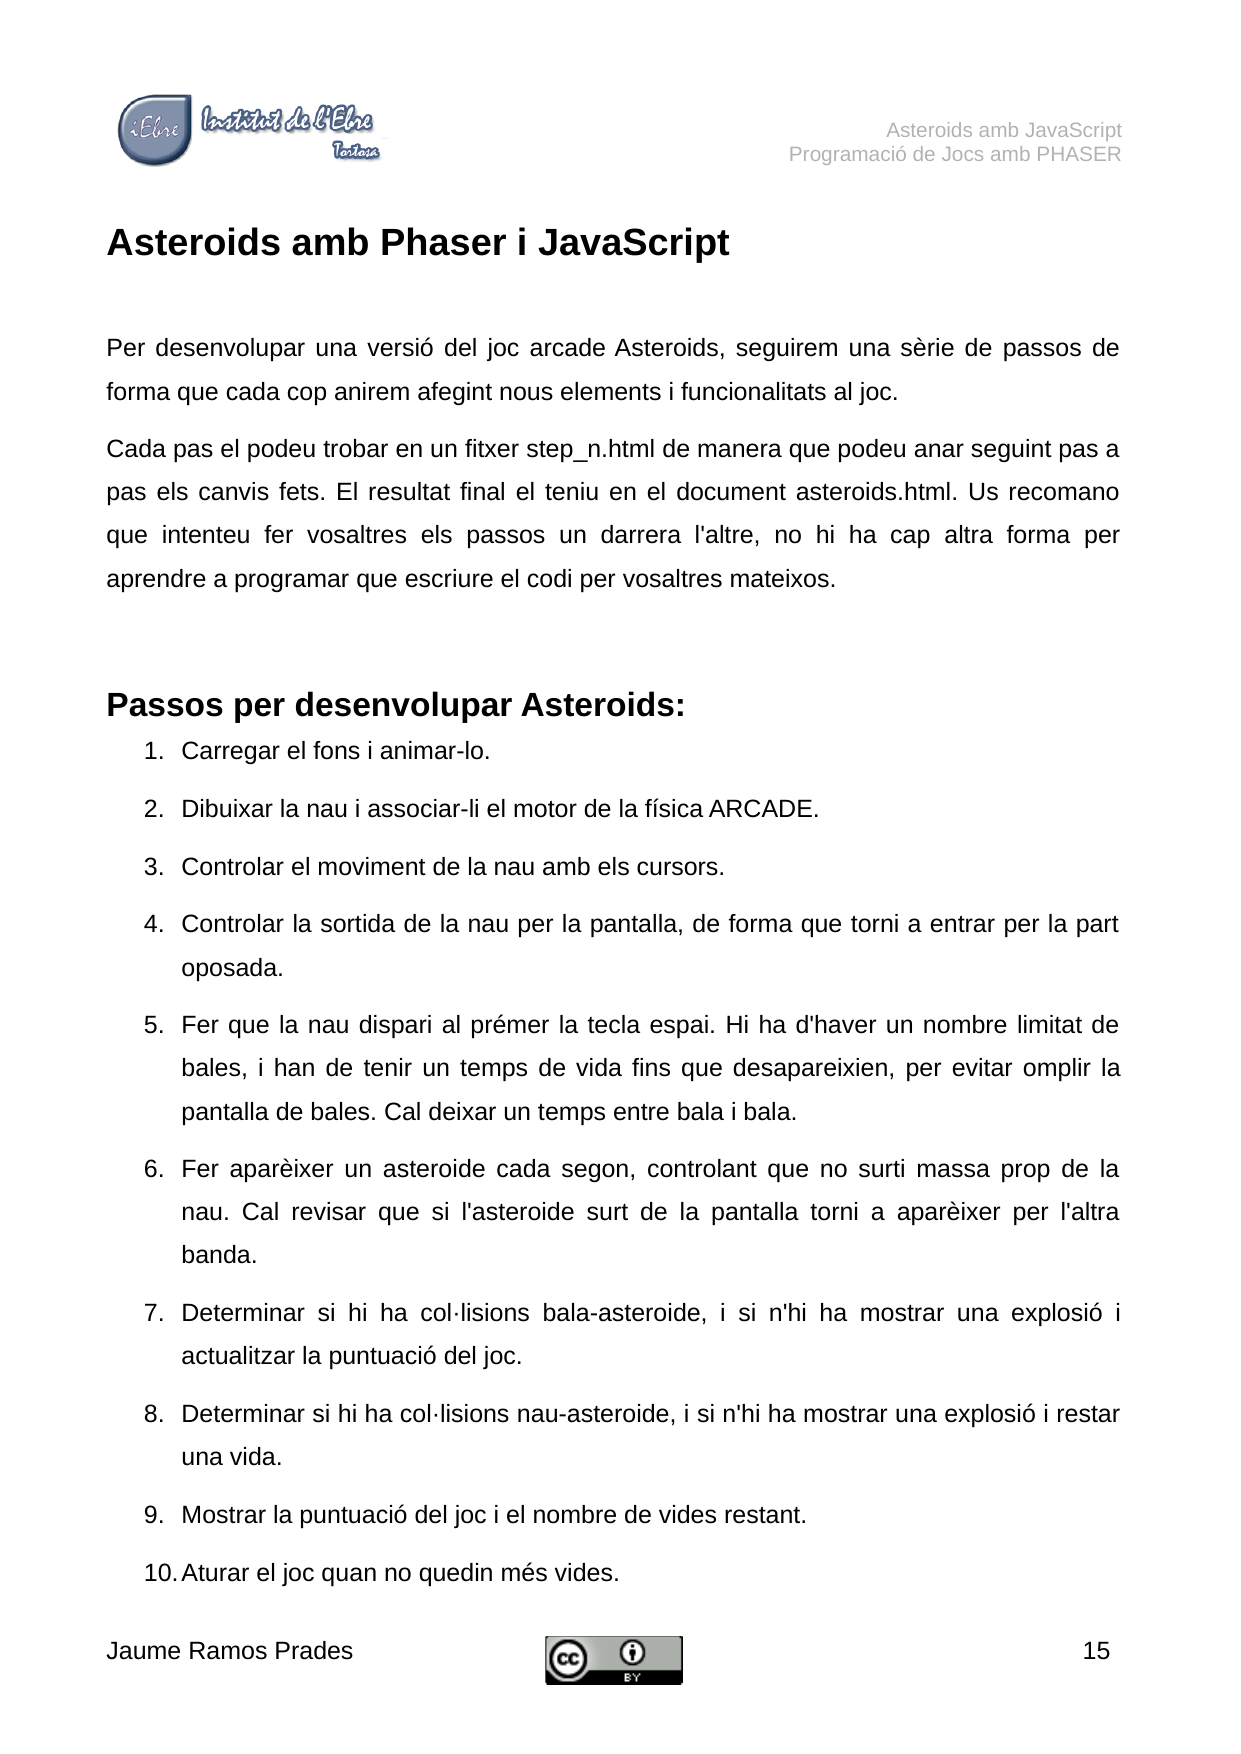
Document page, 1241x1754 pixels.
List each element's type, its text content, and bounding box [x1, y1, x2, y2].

list Aturar el joc quan no quedin més vides. [144, 1558, 1122, 1586]
list Mostrar la puntuació del joc i el nombre de vides restant. [144, 1500, 1122, 1529]
text Per desenvolupar una versió del joc arcade Asteroids, seguirem una sèrie de passos de forma que cada cop anirem afegint nous elements i funcionalitats al joc. [106, 333, 1122, 405]
subtitle Asteroids amb Phaser i JavaScript [106, 219, 1122, 263]
picture [106, 79, 397, 181]
list Controlar la sortida de la nau per la pantalla, de forma que torni a entrar per la part oposada. [144, 909, 1122, 981]
list Fer que la nau dispari al prémer la tecla espai. Hi ha d'haver un nombre limitat de bales, i han de tenir un temps de vida fins que desapareixien, per evitar omplir la pantalla de bales. Cal deixar un temps entre bala i bala. [144, 1010, 1122, 1125]
list Determinar si hi ha col·lisions bala-asteroide, i si n'hi ha mostrar una explosió i actualitzar la puntuació del joc. [144, 1298, 1122, 1370]
list Carregar el fons i animar-lo. [144, 736, 1122, 765]
list Fer aparèixer un asteroide cada segon, controlant que no surti massa prop de la nau. Cal revisar que si l'asteroide surt de la pantalla torni a aparèixer per l'altra banda. [144, 1154, 1122, 1269]
text Cada pas el podeu trobar en un fitxer step_n.html de manera que podeu anar seguint pas a pas els canvis fets. El resultat final el teniu en el document asteroids.html. Us recomano que intenteu fer vosaltres els passos un darrera l'altre, no hi ha cap altra forma per aprendre a programar que escriure el codi per vosaltres mateixos. [106, 434, 1122, 592]
list Dibuixar la nau i associar-li el motor de la física ARCADE. [144, 794, 1122, 823]
list Controlar el moviment de la nau amb els cursors. [144, 852, 1122, 881]
picture [545, 1636, 683, 1685]
subtitle Passos per desenvolupar Asteroids: [106, 685, 1122, 724]
list Determinar si hi ha col·lisions nau-asteroide, i si n'hi ha mostrar una explosió i restar una vida. [144, 1399, 1122, 1471]
